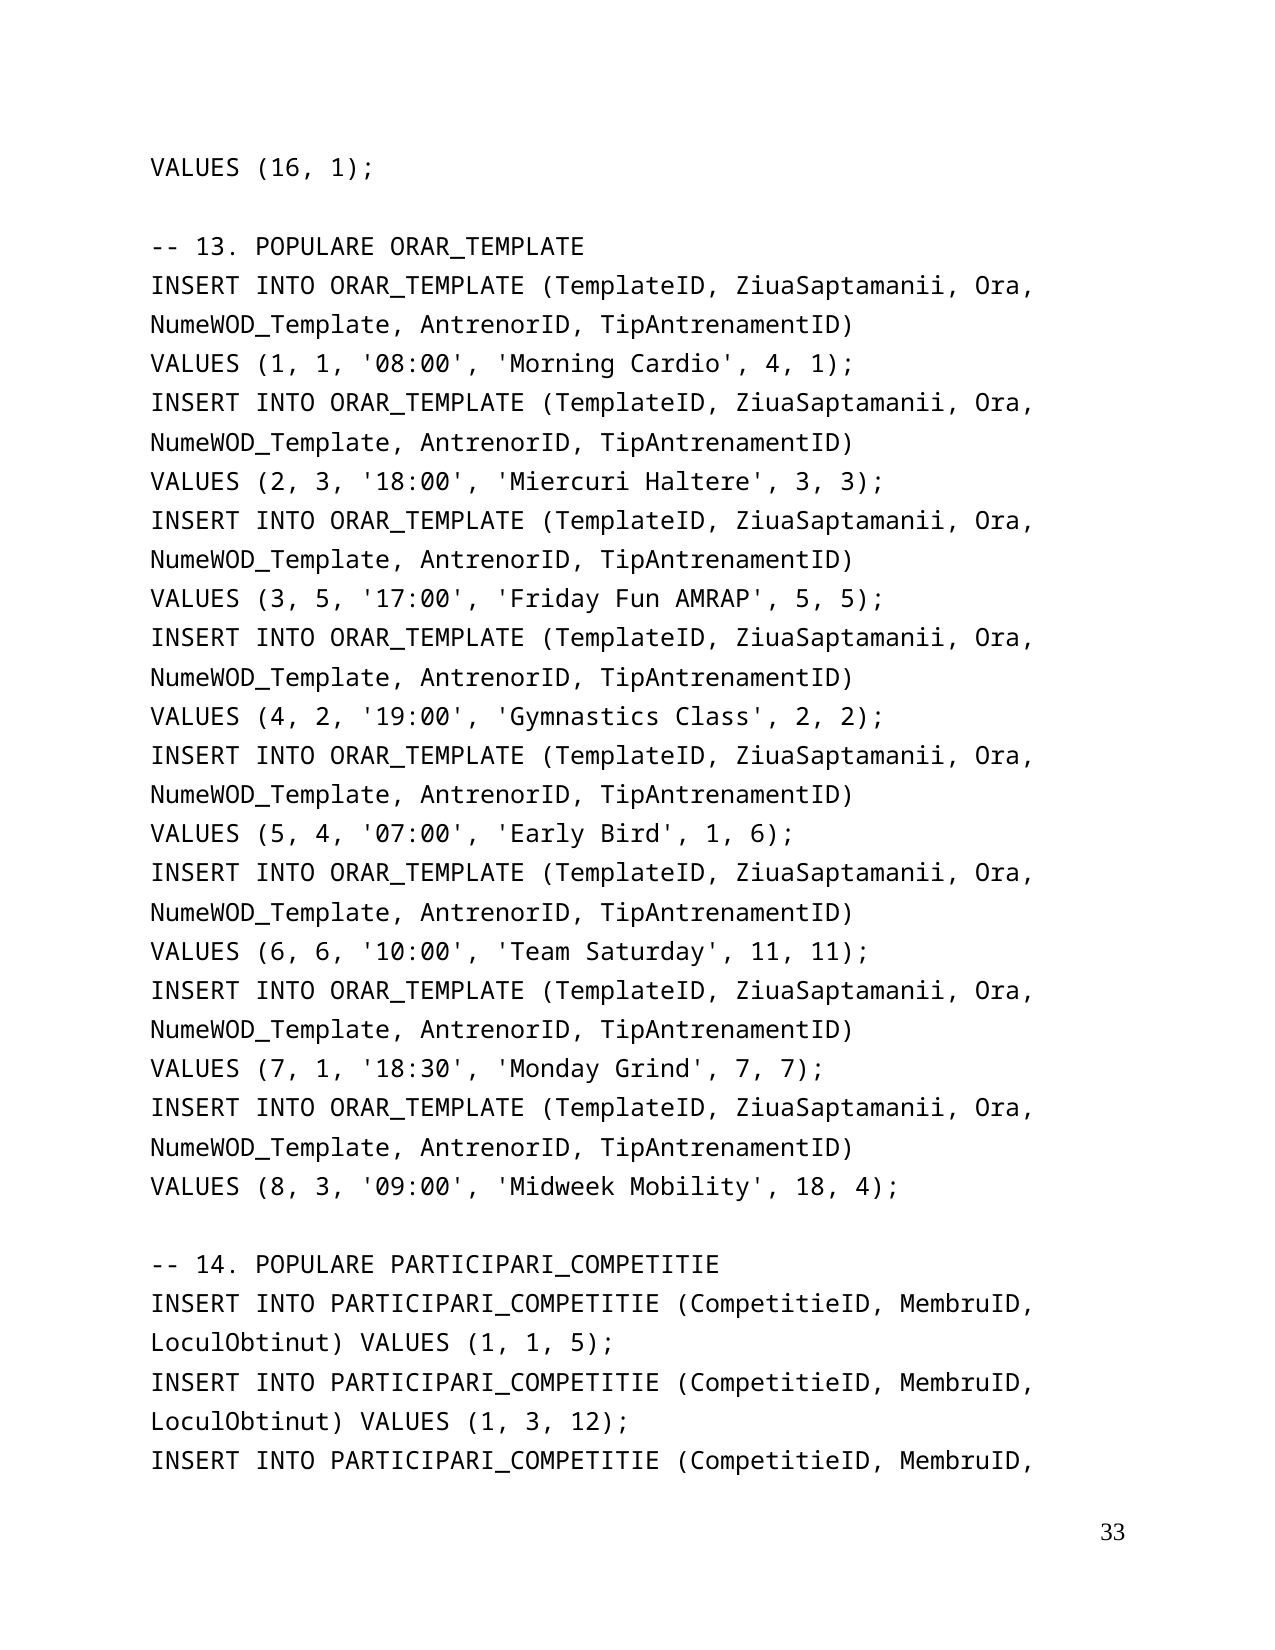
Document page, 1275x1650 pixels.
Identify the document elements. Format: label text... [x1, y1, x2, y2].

text VALUES (16, 1); -- 13. POPULARE ORAR_TEMPLATE INSERT INTO ORAR_TEMPLATE (TemplateID, ZiuaSaptamanii, Ora, NumeWOD_Template, AntrenorID, TipAntrenamentID) VALUES (1, 1, '08:00', 'Morning Cardio', 4, 1); INSERT INTO ORAR_TEMPLATE (TemplateID, ZiuaSaptamanii, Ora, NumeWOD_Template, AntrenorID, TipAntrenamentID) VALUES (2, 3, '18:00', 'Miercuri Haltere', 3, 3); INSERT INTO ORAR_TEMPLATE (TemplateID, ZiuaSaptamanii, Ora, NumeWOD_Template, AntrenorID, TipAntrenamentID) VALUES (3, 5, '17:00', 'Friday Fun AMRAP', 5, 5); INSERT INTO ORAR_TEMPLATE (TemplateID, ZiuaSaptamanii, Ora, NumeWOD_Template, AntrenorID, TipAntrenamentID) VALUES (4, 2, '19:00', 'Gymnastics Class', 2, 2); INSERT INTO ORAR_TEMPLATE (TemplateID, ZiuaSaptamanii, Ora, NumeWOD_Template, AntrenorID, TipAntrenamentID) VALUES (5, 4, '07:00', 'Early Bird', 1, 6); INSERT INTO ORAR_TEMPLATE (TemplateID, ZiuaSaptamanii, Ora, NumeWOD_Template, AntrenorID, TipAntrenamentID) VALUES (6, 6, '10:00', 'Team Saturday', 11, 11); INSERT INTO ORAR_TEMPLATE (TemplateID, ZiuaSaptamanii, Ora, NumeWOD_Template, AntrenorID, TipAntrenamentID) VALUES (7, 1, '18:30', 'Monday Grind', 7, 7); INSERT INTO ORAR_TEMPLATE (TemplateID, ZiuaSaptamanii, Ora, NumeWOD_Template, AntrenorID, TipAntrenamentID) VALUES (8, 3, '09:00', 'Midweek Mobility', 18, 4); -- 14. POPULARE PARTICIPARI_COMPETITIE INSERT INTO PARTICIPARI_COMPETITIE (CompetitieID, MembruID, LoculObtinut) VALUES (1, 1, 5); INSERT INTO PARTICIPARI_COMPETITIE (CompetitieID, MembruID, LoculObtinut) VALUES (1, 3, 12); INSERT INTO PARTICIPARI_COMPETITIE (CompetitieID, MembruID, [150, 150, 1125, 1477]
